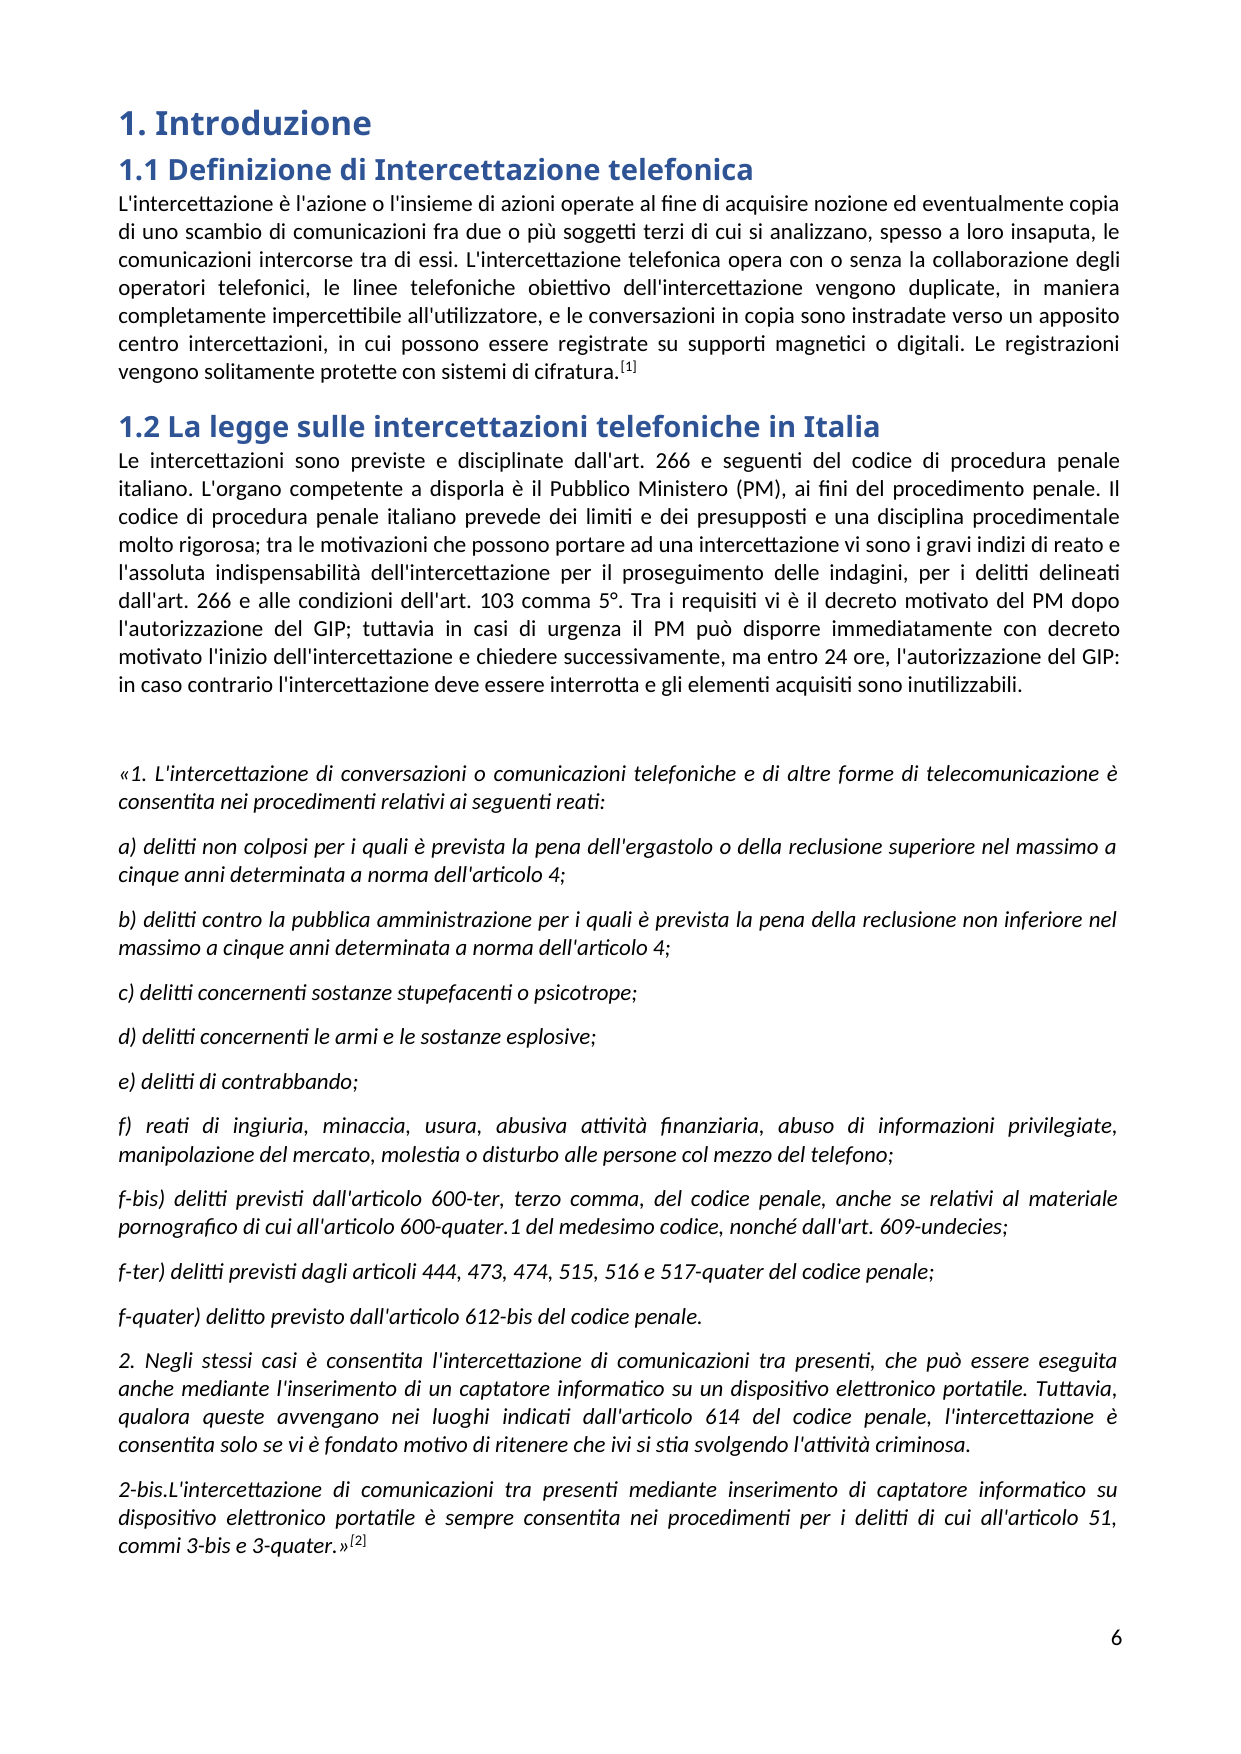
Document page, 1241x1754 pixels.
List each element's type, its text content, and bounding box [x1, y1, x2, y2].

text Le intercettazioni sono previste e disciplinate dall'art. 266 e seguenti del codice di procedura penale italiano. L'organo competente a disporla è il Pubblico Ministero (PM), ai fini del procedimento penale. Il codice di procedura penale italiano prevede dei limiti e dei presupposti e una disciplina procedimentale molto rigorosa; tra le motivazioni che possono portare ad una intercettazione vi sono i gravi indizi di reato e l'assoluta indispensabilità dell'intercettazione per il proseguimento delle indagini, per i delitti delineati dall'art. 266 e alle condizioni dell'art. 103 comma 5°. Tra i requisiti vi è il decreto motivato del PM dopo l'autorizzazione del GIP; tuttavia in casi di urgenza il PM può disporre immediatamente con decreto motivato l'inizio dell'intercettazione e chiedere successivamente, ma entro 24 ore, l'autorizzazione del GIP: in caso contrario l'intercettazione deve essere interrotta e gli elementi acquisiti sono inutilizzabili. [118, 446, 1122, 698]
text «1. L'intercettazione di conversazioni o comunicazioni telefoniche e di altre forme di telecomunicazione è consentita nei procedimenti relativi ai seguenti reati: [118, 759, 1122, 816]
text d) delitti concernenti le armi e le sostanze esplosive; [118, 1022, 1122, 1050]
text f-ter) delitti previsti dagli articoli 444, 473, 474, 515, 516 e 517-quater del codice penale; [118, 1257, 1122, 1285]
subtitle 1. Introduzione [118, 100, 1122, 145]
text 2-bis.L'intercettazione di comunicazioni tra presenti mediante inserimento di captatore informatico su dispositivo elettronico portatile è sempre consentita nei procedimenti per i delitti di cui all'articolo 51, commi 3-bis e 3-quater.»[2] [118, 1475, 1122, 1559]
subtitle 1.2 La legge sulle intercettazioni telefoniche in Italia [118, 406, 1122, 446]
text f) reati di ingiuria, minaccia, usura, abusiva attività finanziaria, abuso di informazioni privilegiate, manipolazione del mercato, molestia o disturbo alle persone col mezzo del telefono; [118, 1112, 1122, 1168]
text a) delitti non colposi per i quali è prevista la pena dell'ergastolo o della reclusione superiore nel massimo a cinque anni determinata a norma dell'articolo 4; [118, 832, 1122, 888]
text e) delitti di contrabbando; [118, 1067, 1122, 1095]
text c) delitti concernenti sostanze stupefacenti o psicotrope; [118, 978, 1122, 1006]
text f-bis) delitti previsti dall'articolo 600-ter, terzo comma, del codice penale, anche se relativi al materiale pornografico di cui all'articolo 600-quater.1 del medesimo codice, nonché dall'art. 609-undecies; [118, 1184, 1122, 1240]
text f-quater) delitto previsto dall'articolo 612-bis del codice penale. [118, 1302, 1122, 1330]
text L'intercettazione è l'azione o l'insieme di azioni operate al fine di acquisire nozione ed eventualmente copia di uno scambio di comunicazioni fra due o più soggetti terzi di cui si analizzano, spesso a loro insaputa, le comunicazioni intercorse tra di essi. L'intercettazione telefonica opera con o senza la collaborazione degli operatori telefonici, le linee telefoniche obiettivo dell'intercettazione vengono duplicate, in maniera completamente impercettibile all'utilizzatore, e le conversazioni in copia sono instradate verso un apposito centro intercettazioni, in cui possono essere registrate su supporti magnetici o digitali. Le registrazioni vengono solitamente protette con sistemi di cifratura.[1] [118, 189, 1122, 385]
text b) delitti contro la pubblica amministrazione per i quali è prevista la pena della reclusione non inferiore nel massimo a cinque anni determinata a norma dell'articolo 4; [118, 905, 1122, 961]
text 2. Negli stessi casi è consentita l'intercettazione di comunicazioni tra presenti, che può essere eseguita anche mediante l'inserimento di un captatore informatico su un dispositivo elettronico portatile. Tuttavia, qualora queste avvengano nei luoghi indicati dall'articolo 614 del codice penale, l'intercettazione è consentita solo se vi è fondato motivo di ritenere che ivi si stia svolgendo l'attività criminosa. [118, 1346, 1122, 1458]
subtitle 1.1 Definizione di Intercettazione telefonica [118, 149, 1122, 189]
